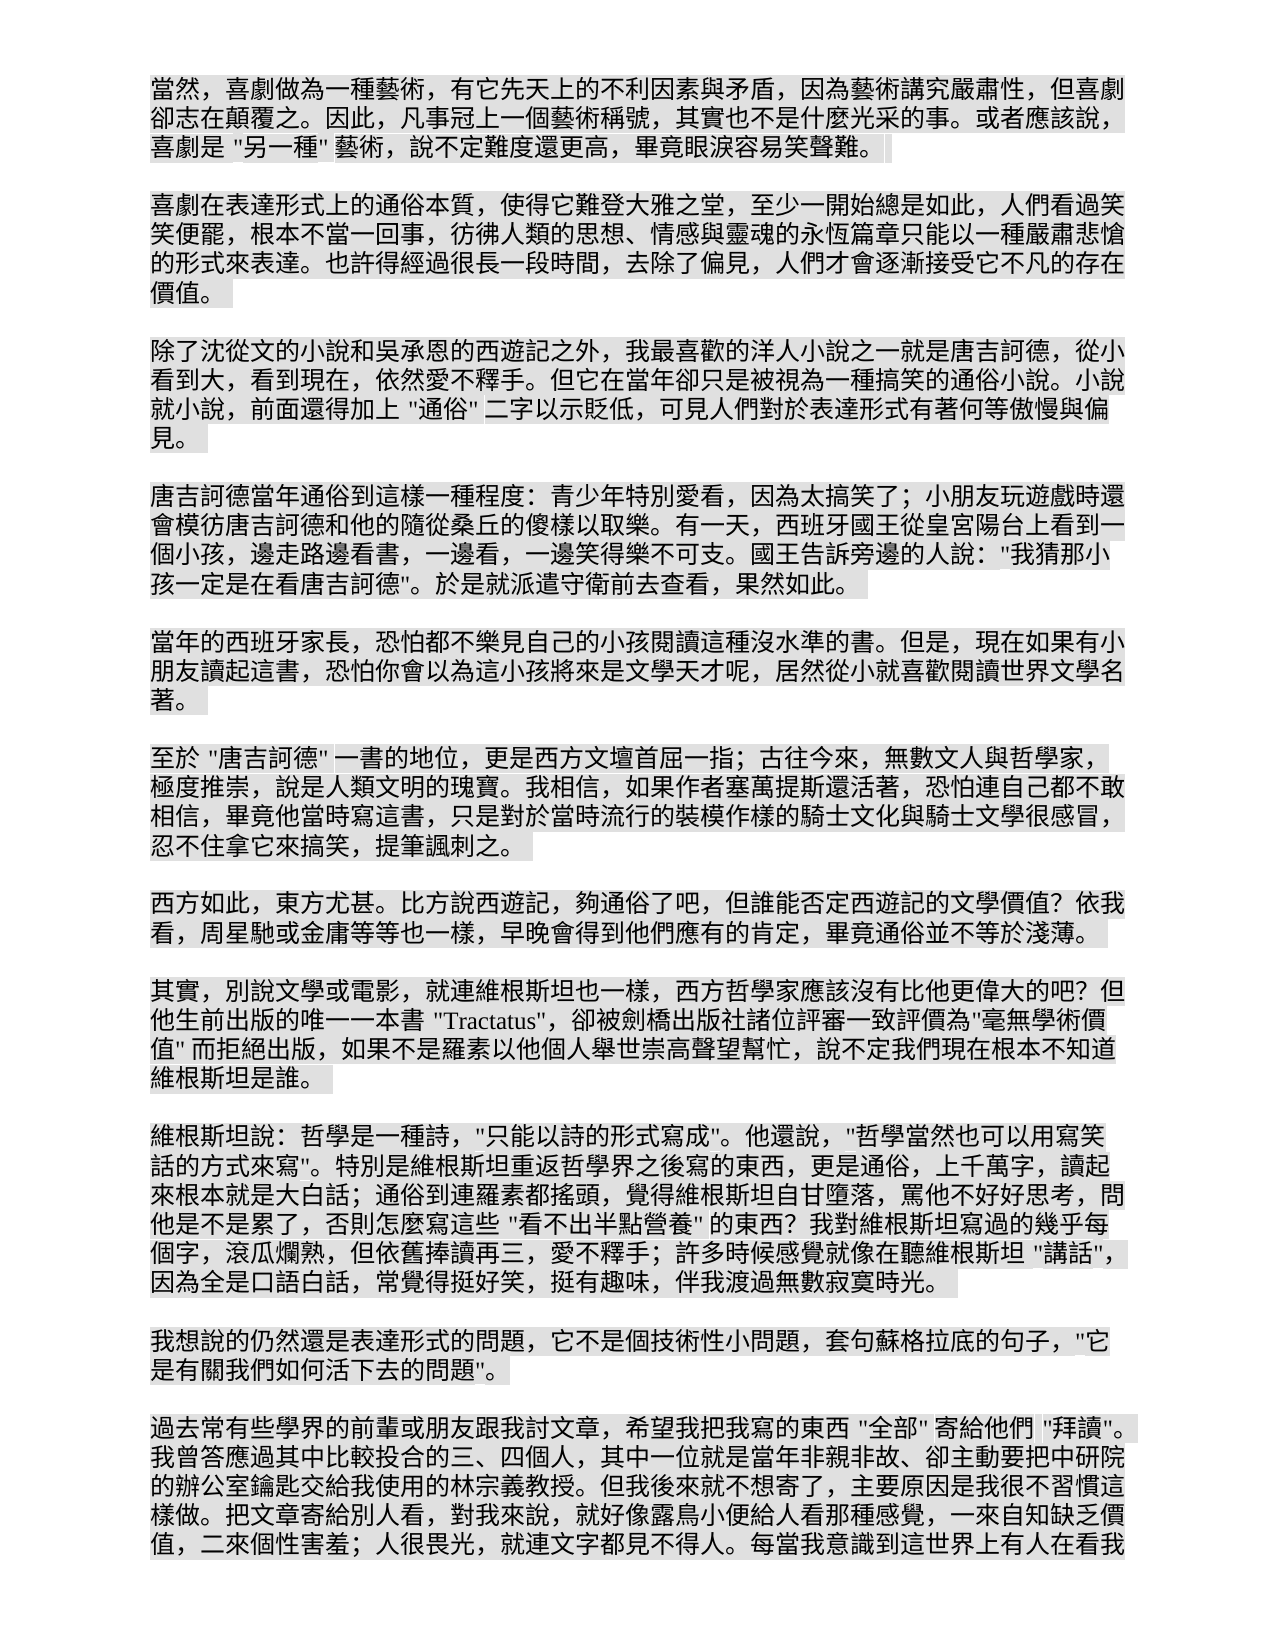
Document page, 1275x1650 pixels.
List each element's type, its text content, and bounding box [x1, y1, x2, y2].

text 我能想像有一天，誕生一個像愛因斯坦那樣的物理天才，但我無法想像有一天會有另一個跟周星馳一樣偉大的喜劇天才產生。喜劇，做為一種項目類別，除了周星馳之外，裏頭還能放入多少人呢？卓別林，伍迪艾倫，然後應該就沒有了。比起這兩位大師，周星馳顯然更勝一籌。伍迪艾倫的電影也很好笑，但比較不耐看，理性成份太強。至於許冠文，我看應該是排不進去，匠氣太重，雖然周星馳多次宣稱受其啟發。 有人說，羅丹出現之後，雕塑才成為一種藝術。這話有點誇張，但我想，如果說周星馳出現之後，喜劇電影才成為一種藝術，卻是一種事實。不信你看市面上一堆笑鬧片，擠眉弄眼，看了起雞皮疙瘩，毫無幽默可言。特別是好萊塢的笑鬧片，更是做作噁心。 當然，喜劇做為一種藝術，有它先天上的不利因素與矛盾，因為藝術講究嚴肅性，但喜劇卻志在顛覆之。因此，凡事冠上一個藝術稱號，其實也不是什麼光采的事。或者應該說，喜劇是 "另一種" 藝術，說不定難度還更高，畢竟眼淚容易笑聲難。 喜劇在表達形式上的通俗本質，使得它難登大雅之堂，至少一開始總是如此，人們看過笑笑便罷，根本不當一回事，彷彿人類的思想、情感與靈魂的永恆篇章只能以一種嚴肅悲愴的形式來表達。也許得經過很長一段時間，去除了偏見，人們才會逐漸接受它不凡的存在價值。 除了沈從文的小說和吳承恩的西遊記之外，我最喜歡的洋人小說之一就是唐吉訶德，從小看到大，看到現在，依然愛不釋手。但它在當年卻只是被視為一種搞笑的通俗小說。小說就小說，前面還得加上 "通俗" 二字以示貶低，可見人們對於表達形式有著何等傲慢與偏見。 唐吉訶德當年通俗到這樣一種程度：青少年特別愛看，因為太搞笑了；小朋友玩遊戲時還會模彷唐吉訶德和他的隨從桑丘的傻樣以取樂。有一天，西班牙國王從皇宮陽台上看到一個小孩，邊走路邊看書，一邊看，一邊笑得樂不可支。國王告訴旁邊的人說："我猜那小孩一定是在看唐吉訶德"。於是就派遣守衛前去查看，果然如此。 當年的西班牙家長，恐怕都不樂見自己的小孩閱讀這種沒水準的書。但是，現在如果有小朋友讀起這書，恐怕你會以為這小孩將來是文學天才呢，居然從小就喜歡閱讀世界文學名著。 至於 "唐吉訶德" 一書的地位，更是西方文壇首屈一指；古往今來，無數文人與哲學家，極度推崇，說是人類文明的瑰寶。我相信，如果作者塞萬提斯還活著，恐怕連自己都不敢相信，畢竟他當時寫這書，只是對於當時流行的裝模作樣的騎士文化與騎士文學很感冒，忍不住拿它來搞笑，提筆諷刺之。 西方如此，東方尤甚。比方說西遊記，夠通俗了吧，但誰能否定西遊記的文學價值？依我看，周星馳或金庸等等也一樣，早晚會得到他們應有的肯定，畢竟通俗並不等於淺薄。 其實，別說文學或電影，就連維根斯坦也一樣，西方哲學家應該沒有比他更偉大的吧？但他生前出版的唯一一本書 "Tractatus"，卻被劍橋出版社諸位評審一致評價為"毫無學術價值" 而拒絕出版，如果不是羅素以他個人舉世崇高聲望幫忙，說不定我們現在根本不知道維根斯坦是誰。 維根斯坦說：哲學是一種詩，"只能以詩的形式寫成"。他還說，"哲學當然也可以用寫笑話的方式來寫"。特別是維根斯坦重返哲學界之後寫的東西，更是通俗，上千萬字，讀起來根本就是大白話；通俗到連羅素都搖頭，覺得維根斯坦自甘墮落，罵他不好好思考，問他是不是累了，否則怎麼寫這些 "看不出半點營養" 的東西？我對維根斯坦寫過的幾乎每個字，滾瓜爛熟，但依舊捧讀再三，愛不釋手；許多時候感覺就像在聽維根斯坦 "講話"，因為全是口語白話，常覺得挺好笑，挺有趣味，伴我渡過無數寂寞時光。 我想說的仍然還是表達形式的問題，它不是個技術性小問題，套句蘇格拉底的句子，"它是有關我們如何活下去的問題"。 過去常有些學界的前輩或朋友跟我討文章，希望我把我寫的東西 "全部" 寄給他們 "拜讀"。我曾答應過其中比較投合的三、四個人，其中一位就是當年非親非故、卻主動要把中研院的辦公室鑰匙交給我使用的林宗義教授。但我後來就不想寄了，主要原因是我很不習慣這樣做。把文章寄給別人看，對我來說，就好像露鳥小便給人看那種感覺，一來自知缺乏價值，二來個性害羞；人很畏光，就連文字都見不得人。每當我意識到這世界上有人在看我的文字時，我就有一種揮之不去受傷的感覺，就好像小鳥噴水的醜態被人看見一樣。 但我後來之所以不願意再寄文章給他們看，還有個原因是我發現：他們似乎只看重我以學術形式寫成的文字，卻對那些所謂通俗文字懷著輕忽態度。我當然不覺得自己寫得好，我要是這麼覺得的話，老早出版好幾百本書了，而不會至今著作掛零，拒絕所有出版邀約。 問題是，儘管寫得不好，但是，這樣一些朋友，顯然不知我心。我的心只有一顆，而不是分成兩半：一半學術，一半通俗。如果人們這樣看我，那意味著他們不可能理解我在寫什麼、想什麼以及在乎什麼。 再回到周星馳。今晚病人少，剛剛又把 "新喜劇之王" 給看了一遍。診間電腦設定無聲，但依舊好看。這電影始於一場車禍，也結束於一場車禍。奇怪的是，車禍之後卻冒出一段有點突兀的 "如夢" 幻境，連李小龍都跑出來鼓掌了。到底女主角死了沒？周星馳說，"應該沒有" (畢竟賀歲片不能太殘忍)；而那段美好結局，周星馳說，"很可能是女主角做了一場夢"。 其實我不相信周星馳會單純幼稚到相信什麼 "努力就會成功" 的傻道理。如果打雜及做家事全算在內，我一天 "工作" 十六到十八個小時，數十年如一日，夠努力了吧，卻總感覺自己越努力就越失敗，簡直成了失敗之王。我想，就如片中台詞所說，周星馳應該是這樣相信："只要不投降，就是成功"，"每個人都應該認真生活，當自己的王"。 也許，有些失敗比成功還成功。或者說，有些成功，只能以失敗的形式來完成，就像齊克果和維根斯坦對於 "意義" 這些東西所暗示的那樣。許多時候，似乎也只能這樣安慰自己：期待在宇宙毀滅之前，世上的事情總是能逐漸向著一個好的方向走去。 [150, 75, 1125, 1560]
